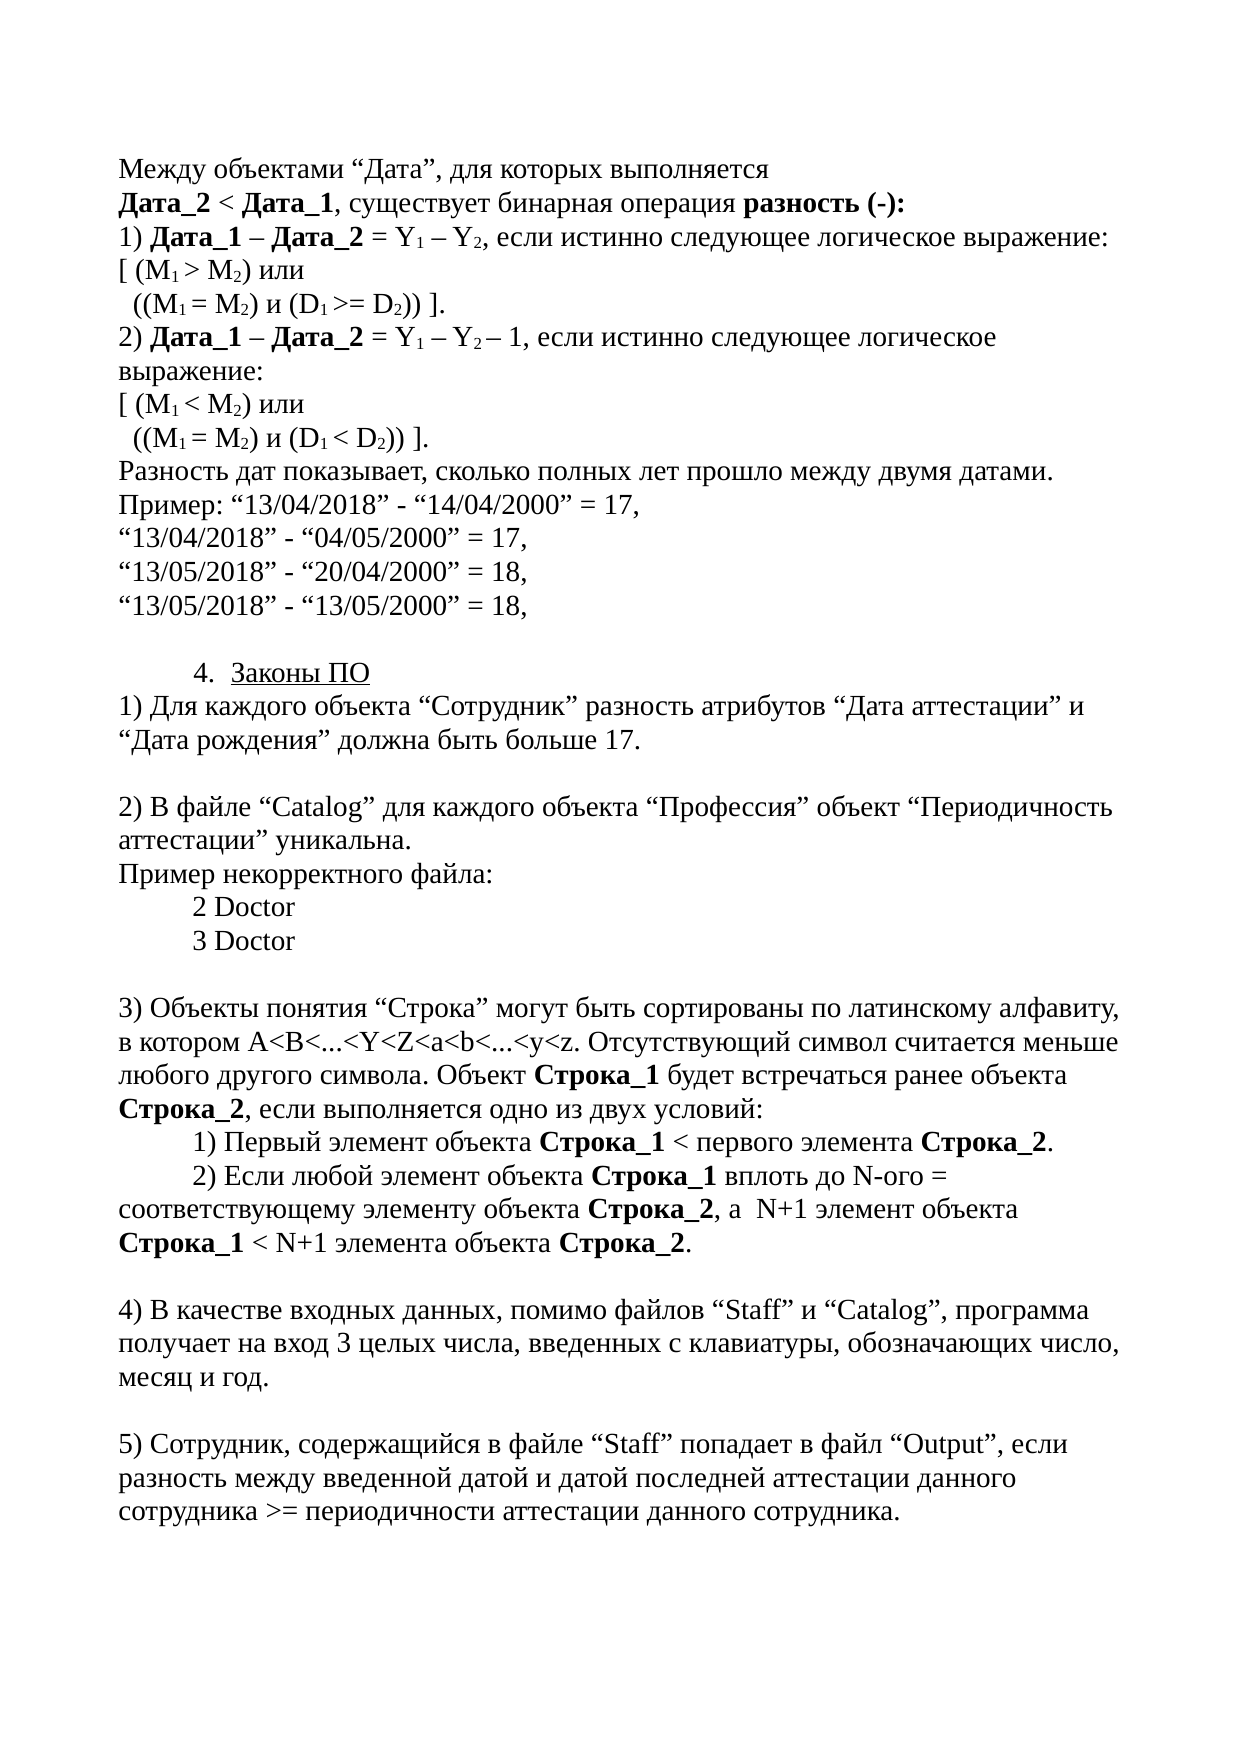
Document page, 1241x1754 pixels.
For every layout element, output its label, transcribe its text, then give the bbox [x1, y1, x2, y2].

text ((M1 = M2) и (D1 < D2)) ]. [118, 420, 1122, 453]
text ((M1 = M2) и (D1 >= D2)) ]. [118, 286, 1122, 319]
text 1) Для каждого объекта “Сотрудник” разность атрибутов “Дата аттестации” и “Дата рождения” должна быть больше 17. [118, 688, 1122, 755]
text [ (M1 < M2) или [118, 386, 1122, 420]
text Дата_2 < Дата_1, существует бинарная операция разность (-): [118, 185, 1122, 219]
text 2) Если любой элемент объекта Строка_1 вплоть до N-ого = соответствующему элементу объекта Строка_2, а N+1 элемент объекта Строка_1 < N+1 элемента объекта Строка_2. [118, 1158, 1122, 1258]
text 1) Первый элемент объекта Строка_1 < первого элемента Строка_2. [118, 1124, 1122, 1158]
text 2 Doctor [118, 889, 1122, 923]
text Пример: “13/04/2018” - “14/04/2000” = 17, [118, 487, 1122, 521]
text Между объектами “Дата”, для которых выполняется [118, 152, 1122, 185]
text Пример некорректного файла: [118, 856, 1122, 889]
text 2) В файле “Catalog” для каждого объекта “Профессия” объект “Периодичность аттестации” уникальна. [118, 789, 1122, 856]
text 2) Дата_1 – Дата_2 = Y1 – Y2 – 1, если истинно следующее логическое выражение: [118, 319, 1122, 386]
text 1) Дата_1 – Дата_2 = Y1 – Y2, если истинно следующее логическое выражение: [118, 219, 1122, 252]
text 4) В качестве входных данных, помимо файлов “Staff” и “Catalog”, программа получает на вход 3 целых числа, введенных с клавиатуры, обозначающих число, месяц и год. [118, 1292, 1122, 1393]
list Законы ПО [193, 655, 1122, 688]
text “13/05/2018” - “13/05/2000” = 18, [118, 588, 1122, 621]
text 3 Doctor [118, 923, 1122, 957]
text “13/05/2018” - “20/04/2000” = 18, [118, 554, 1122, 588]
text “13/04/2018” - “04/05/2000” = 17, [118, 521, 1122, 554]
text 5) Сотрудник, содержащийся в файле “Staff” попадает в файл “Output”, если разность между введенной датой и датой последней аттестации данного сотрудника >= периодичности аттестации данного сотрудника. [118, 1426, 1122, 1527]
text [ (M1 > M2) или [118, 252, 1122, 286]
text Разность дат показывает, сколько полных лет прошло между двумя датами. [118, 453, 1122, 487]
text 3) Объекты понятия “Строка” могут быть сортированы по латинскому алфавиту, в котором A<B<...<Y<Z<a<b<...<y<z. Отсутствующий символ считается меньше любого другого символа. Объект Строка_1 будет встречаться ранее объекта Строка_2, если выполняется одно из двух условий: [118, 990, 1122, 1124]
